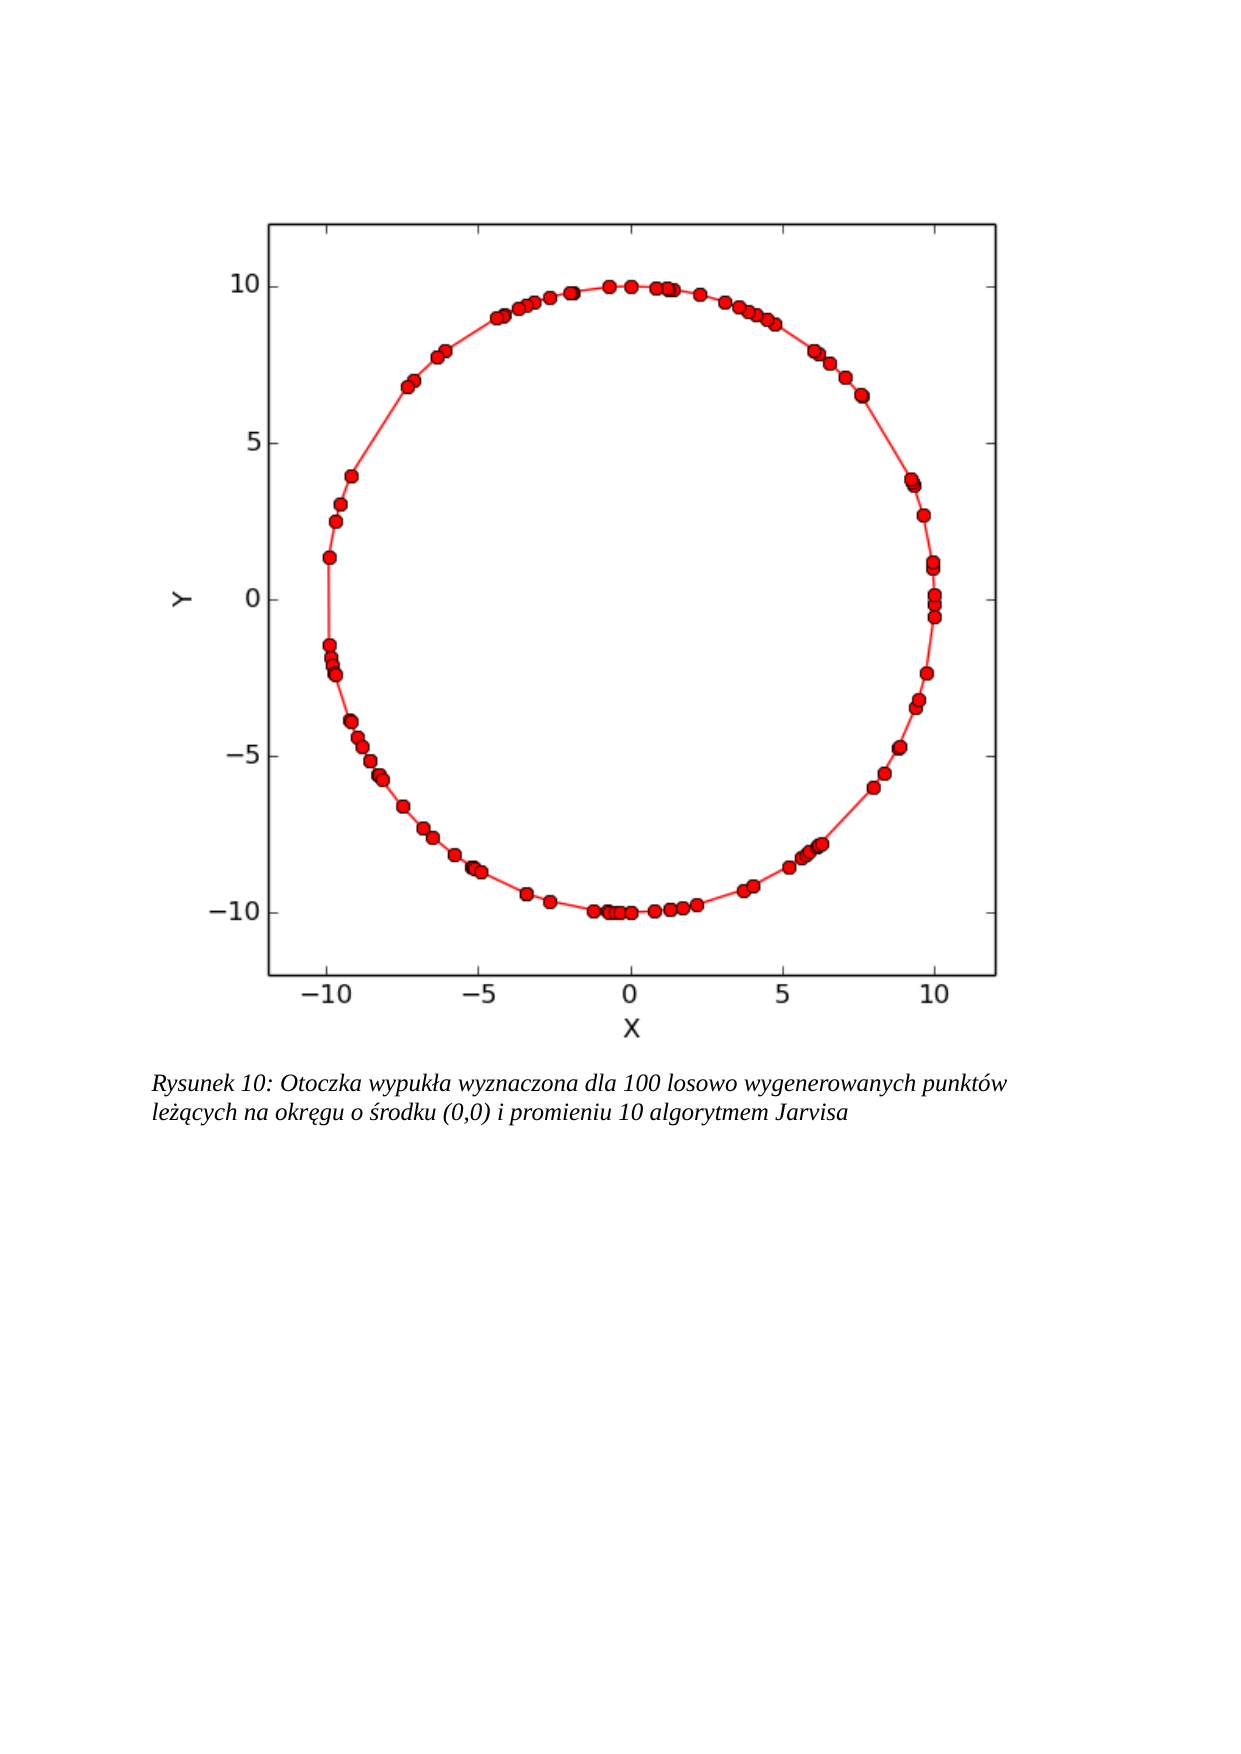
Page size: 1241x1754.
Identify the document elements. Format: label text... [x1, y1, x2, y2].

picture [151, 130, 1089, 1069]
text Rysunek 10: Otoczka wypukła wyznaczona dla 100 losowo wygenerowanych punktów leżących na okręgu o środku (0,0) i promieniu 10 algorytmem Jarvisa [151, 1069, 1089, 1126]
